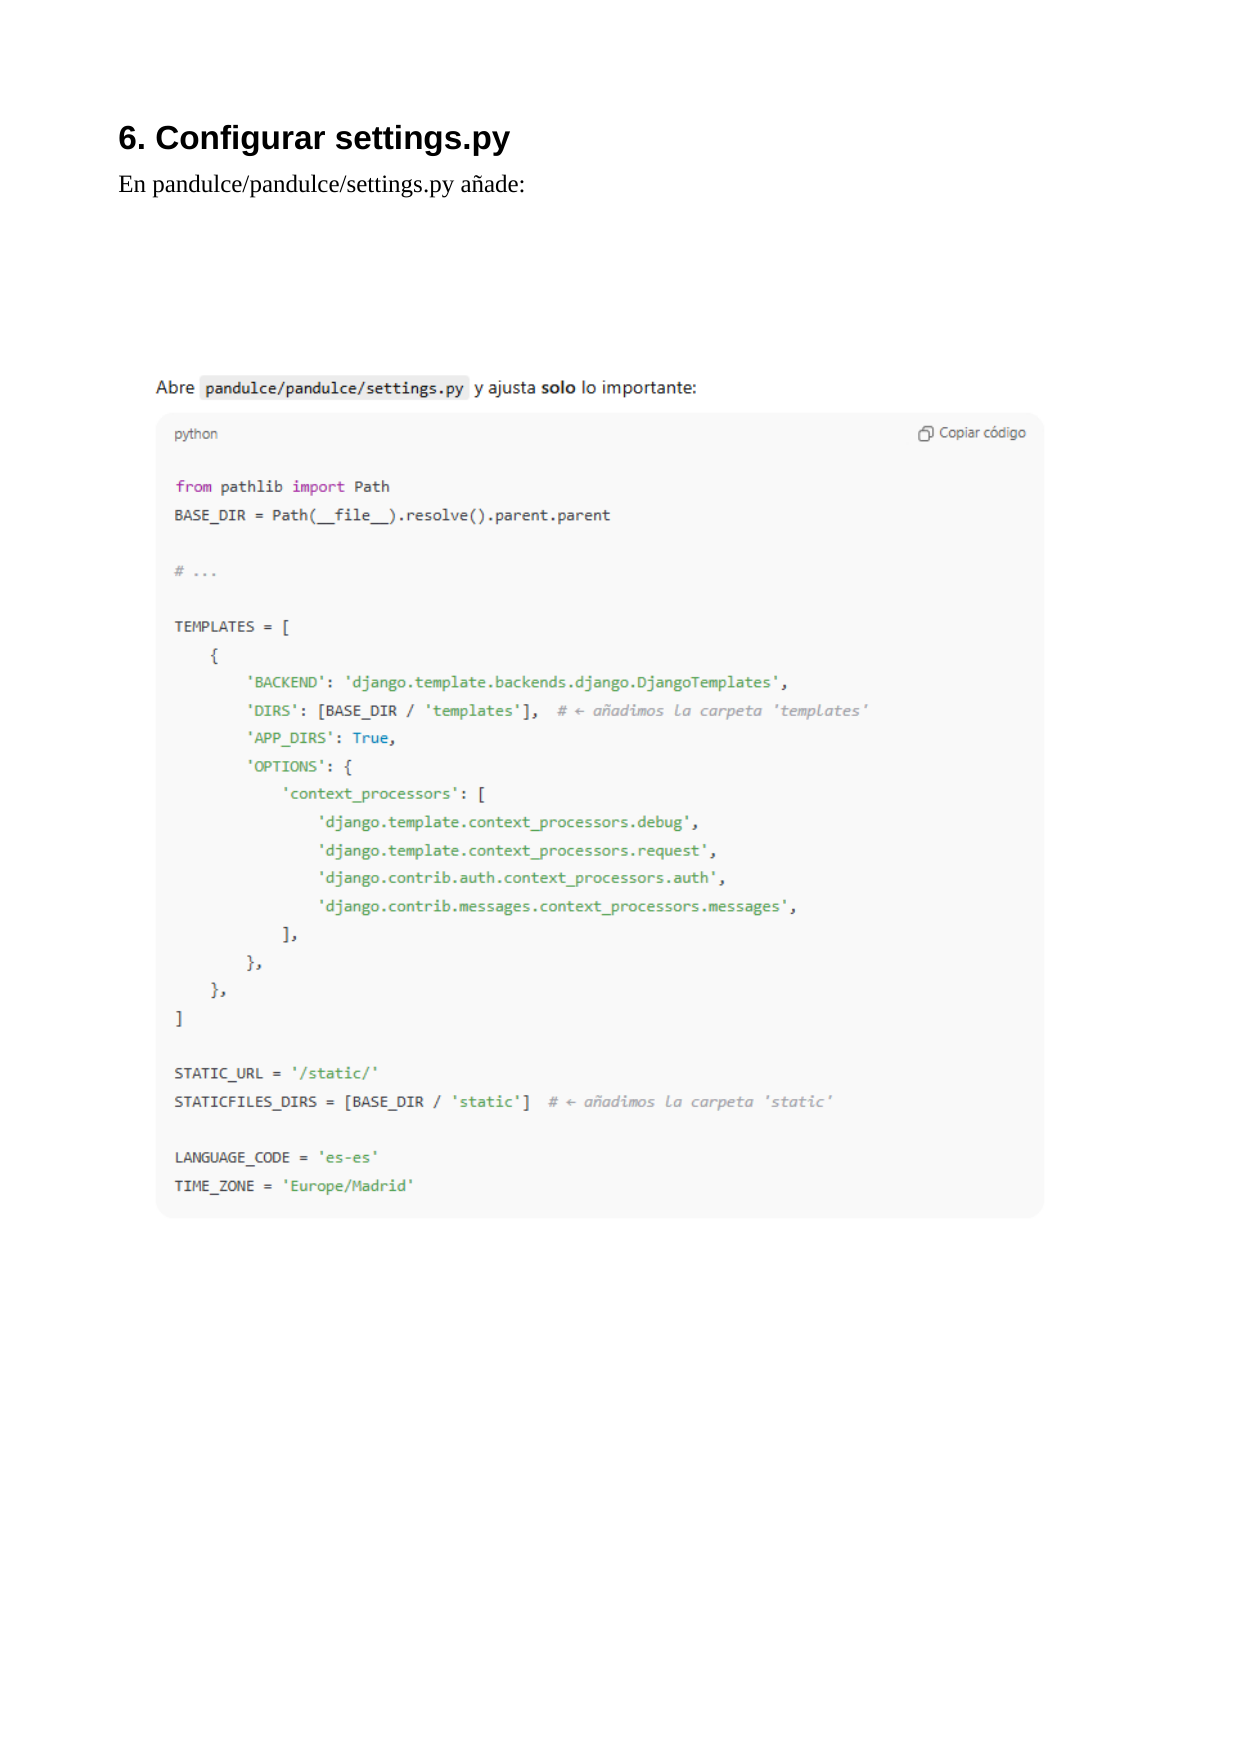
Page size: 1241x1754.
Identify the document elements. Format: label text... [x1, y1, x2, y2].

text En pandulce/pandulce/settings.py añade: [118, 169, 1122, 198]
subtitle 6. Configurar settings.py [118, 118, 1122, 157]
picture [147, 369, 1070, 1221]
